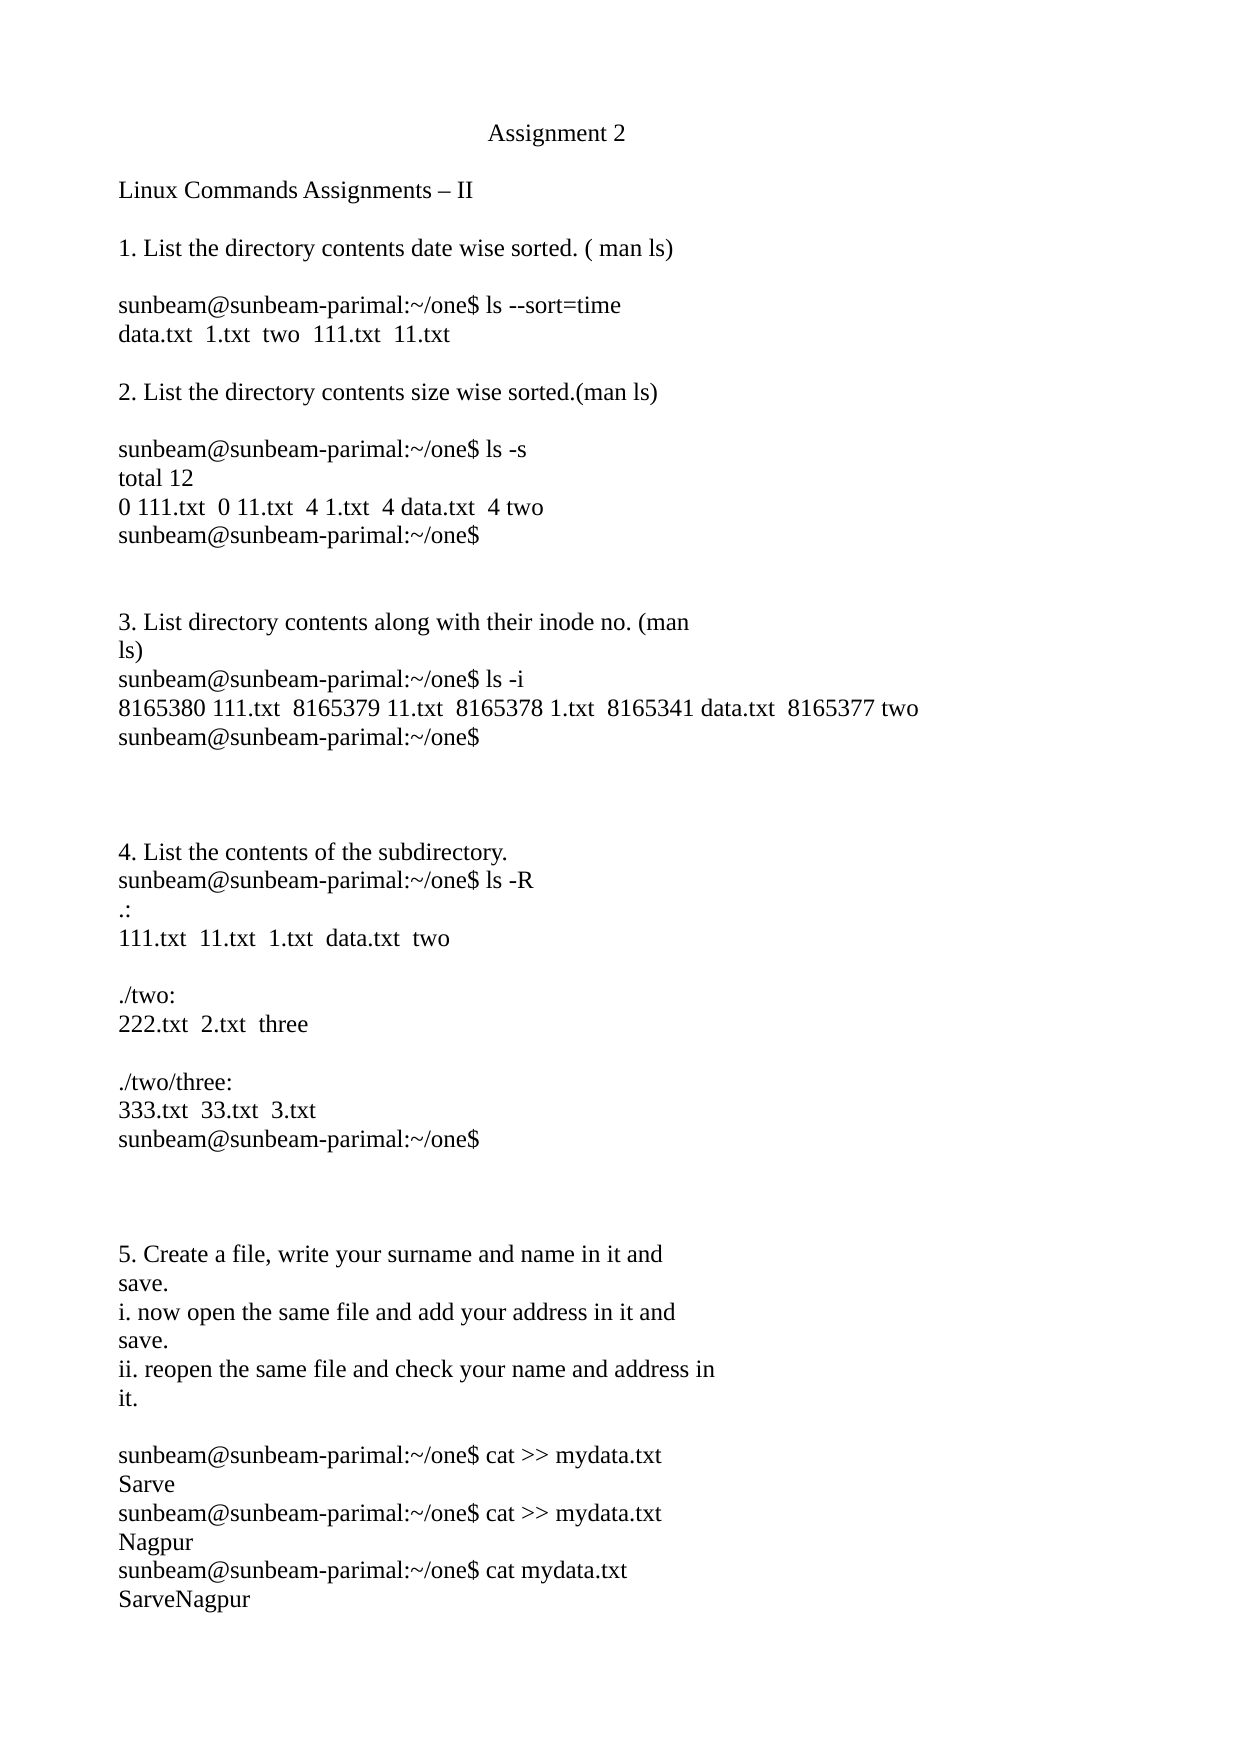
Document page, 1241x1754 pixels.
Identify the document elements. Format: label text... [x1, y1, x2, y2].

text save. [118, 1326, 1122, 1354]
text sunbeam@sunbeam-parimal:~/one$ ls -s [118, 434, 1122, 463]
text it. [118, 1383, 1122, 1412]
text sunbeam@sunbeam-parimal:~/one$ ls -R [118, 866, 1122, 894]
text Nagpur [118, 1527, 1122, 1556]
text 0 111.txt 0 11.txt 4 1.txt 4 data.txt 4 two [118, 492, 1122, 521]
text 1. List the directory contents date wise sorted. ( man ls) [118, 233, 1122, 262]
text ./two/three: [118, 1067, 1122, 1096]
text Sarve [118, 1469, 1122, 1498]
text 111.txt 11.txt 1.txt data.txt two [118, 923, 1122, 952]
text sunbeam@sunbeam-parimal:~/one$ ls -i [118, 664, 1122, 693]
text SarveNagpur [118, 1584, 1122, 1613]
text 333.txt 33.txt 3.txt [118, 1096, 1122, 1124]
text sunbeam@sunbeam-parimal:~/one$ [118, 1124, 1122, 1153]
text sunbeam@sunbeam-parimal:~/one$ cat >> mydata.txt [118, 1441, 1122, 1469]
text 2. List the directory contents size wise sorted.(man ls) [118, 377, 1122, 406]
text .: [118, 894, 1122, 923]
text 5. Create a file, write your surname and name in it and [118, 1239, 1122, 1268]
text 3. List directory contents along with their inode no. (man [118, 607, 1122, 636]
text total 12 [118, 463, 1122, 492]
text sunbeam@sunbeam-parimal:~/one$ cat mydata.txt [118, 1556, 1122, 1584]
text ./two: [118, 981, 1122, 1009]
text data.txt 1.txt two 111.txt 11.txt [118, 319, 1122, 348]
text ii. reopen the same file and check your name and address in [118, 1354, 1122, 1383]
text save. [118, 1268, 1122, 1297]
text 222.txt 2.txt three [118, 1009, 1122, 1038]
text i. now open the same file and add your address in it and [118, 1297, 1122, 1326]
text sunbeam@sunbeam-parimal:~/one$ cat >> mydata.txt [118, 1498, 1122, 1527]
text sunbeam@sunbeam-parimal:~/one$ [118, 722, 1122, 751]
text 8165380 111.txt 8165379 11.txt 8165378 1.txt 8165341 data.txt 8165377 two [118, 693, 1122, 722]
text Linux Commands Assignments – II [118, 176, 1122, 204]
text Assignment 2 [118, 118, 1122, 147]
text sunbeam@sunbeam-parimal:~/one$ ls --sort=time [118, 291, 1122, 319]
text ls) [118, 636, 1122, 664]
text sunbeam@sunbeam-parimal:~/one$ [118, 521, 1122, 549]
text 4. List the contents of the subdirectory. [118, 837, 1122, 866]
